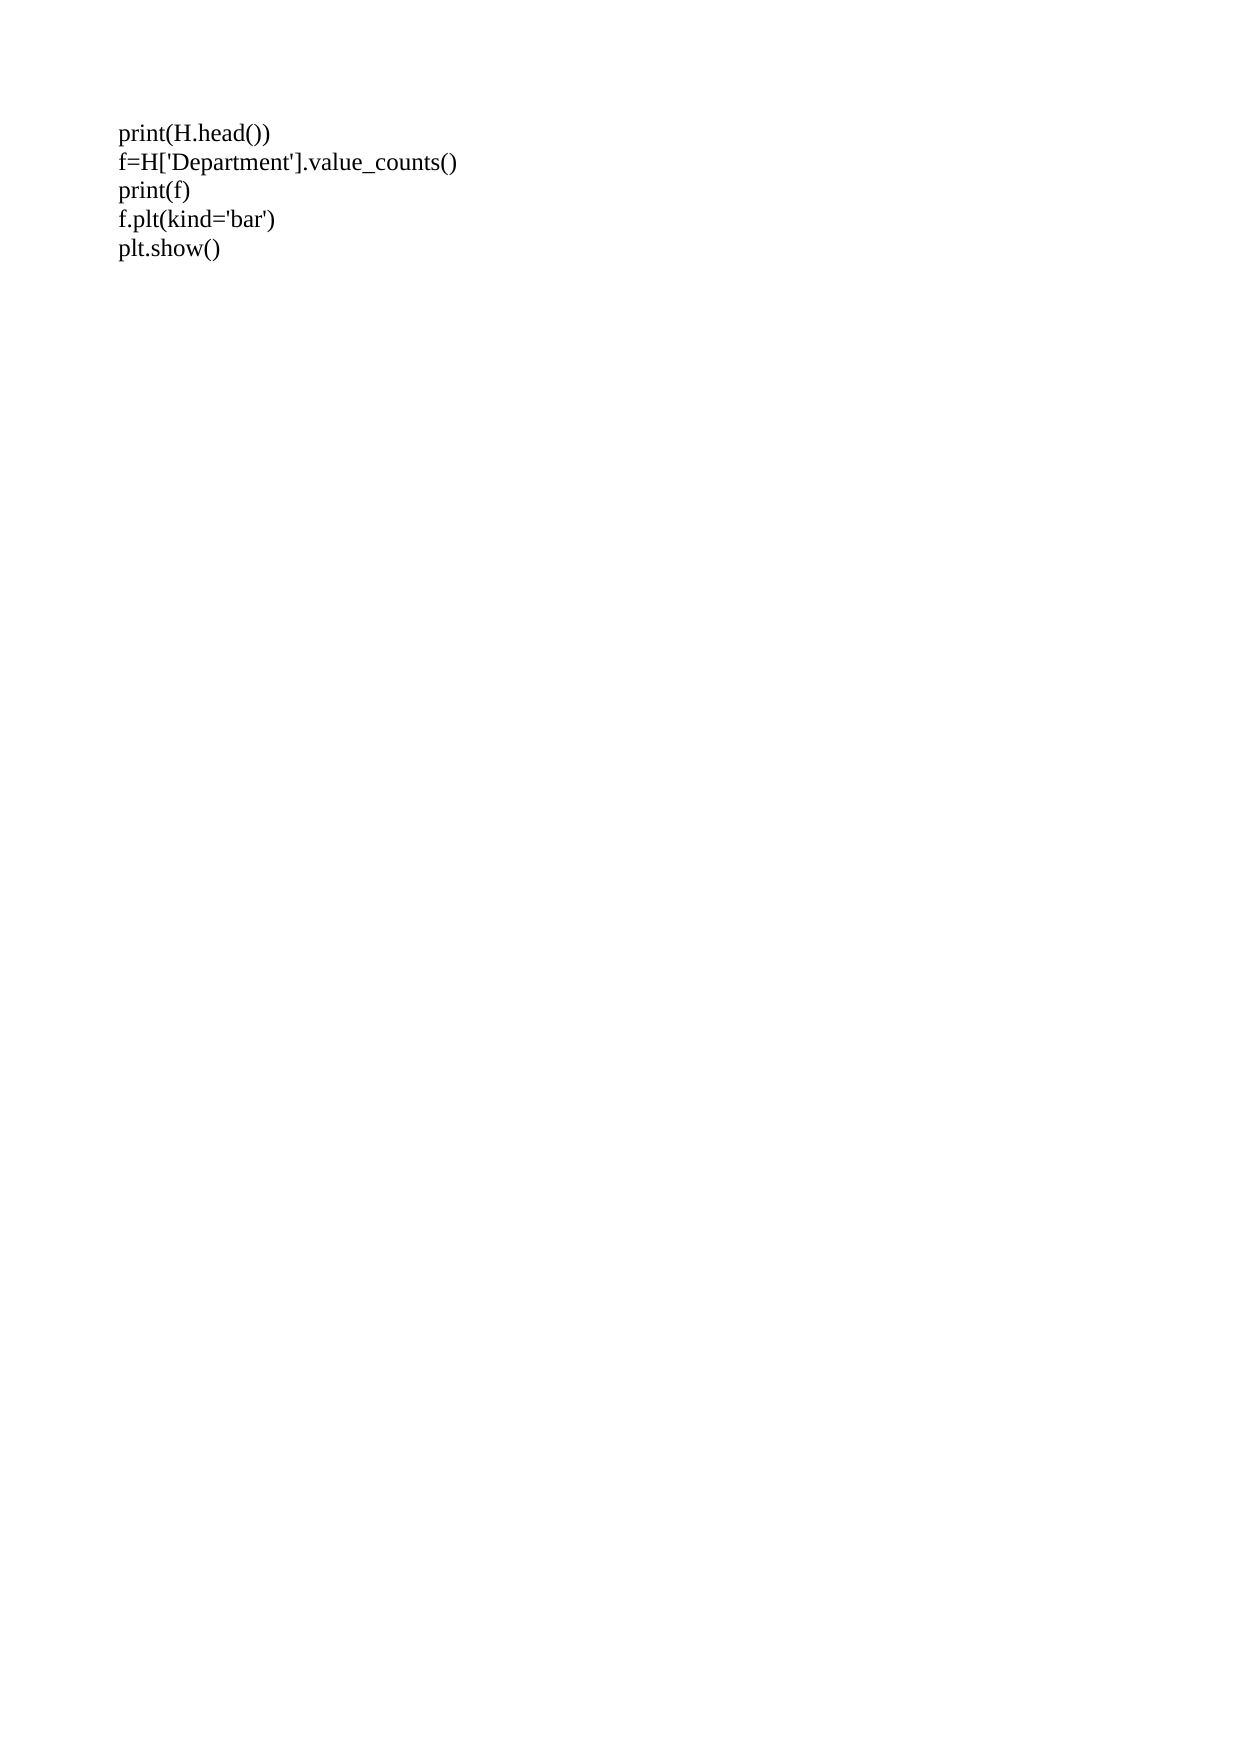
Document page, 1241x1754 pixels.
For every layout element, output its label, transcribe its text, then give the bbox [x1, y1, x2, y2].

text plt.show() [118, 233, 1122, 262]
text f=H['Department'].value_counts() [118, 147, 1122, 176]
text f.plt(kind='bar') [118, 204, 1122, 233]
text print(f) [118, 176, 1122, 204]
text print(H.head()) [118, 118, 1122, 147]
